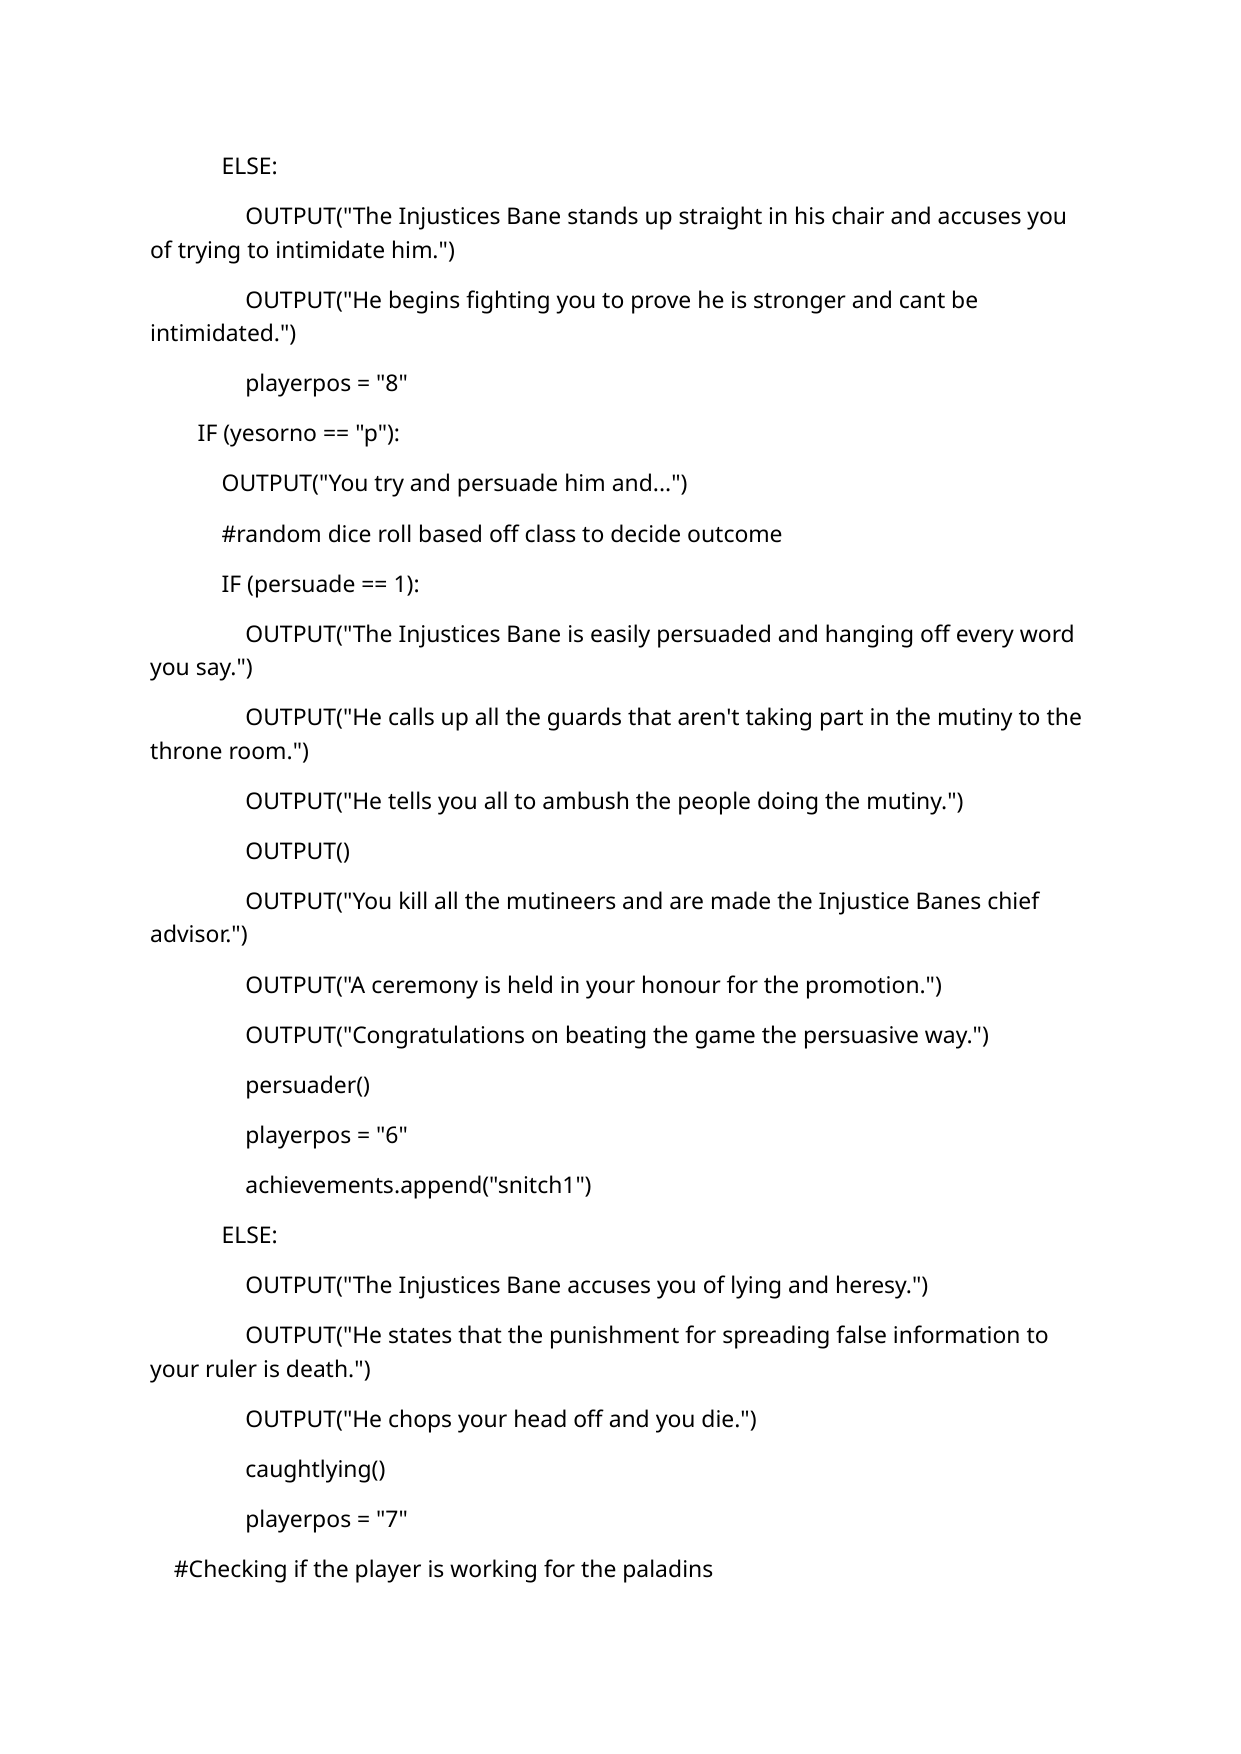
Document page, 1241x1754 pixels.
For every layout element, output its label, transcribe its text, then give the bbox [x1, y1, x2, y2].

text achievements.append("snitch1") [150, 1169, 1090, 1200]
text playerpos = "7" [150, 1503, 1090, 1534]
text #random dice roll based off class to decide outcome [150, 517, 1090, 549]
text OUTPUT("You kill all the mutineers and are made the Injustice Banes chief advisor.") [150, 885, 1090, 950]
text OUTPUT("The Injustices Bane accuses you of lying and heresy.") [150, 1269, 1090, 1300]
text IF (persuade == 1): [150, 568, 1090, 599]
text OUTPUT("Congratulations on beating the game the persuasive way.") [150, 1019, 1090, 1050]
text ELSE: [150, 1219, 1090, 1250]
text OUTPUT("You try and persuade him and...") [150, 467, 1090, 499]
text OUTPUT("A ceremony is held in your honour for the promotion.") [150, 968, 1090, 1000]
text playerpos = "6" [150, 1119, 1090, 1150]
text persuader() [150, 1069, 1090, 1100]
text OUTPUT("He states that the punishment for spreading false information to your ruler is death.") [150, 1319, 1090, 1384]
text OUTPUT() [150, 835, 1090, 866]
text OUTPUT("He begins fighting you to prove he is stronger and cant be intimidated.") [150, 284, 1090, 348]
text OUTPUT("The Injustices Bane stands up straight in his chair and accuses you of trying to intimidate him.") [150, 200, 1090, 265]
text #Checking if the player is working for the paladins [150, 1553, 1090, 1584]
text OUTPUT("He tells you all to ambush the people doing the mutiny.") [150, 785, 1090, 816]
text OUTPUT("The Injustices Bane is easily persuaded and hanging off every word you say.") [150, 618, 1090, 682]
text IF (yesorno == "p"): [150, 417, 1090, 448]
text caughtlying() [150, 1453, 1090, 1484]
text ELSE: [150, 150, 1090, 181]
text OUTPUT("He chops your head off and you die.") [150, 1403, 1090, 1434]
text OUTPUT("He calls up all the guards that aren't taking part in the mutiny to the throne room.") [150, 701, 1090, 766]
text playerpos = "8" [150, 367, 1090, 398]
